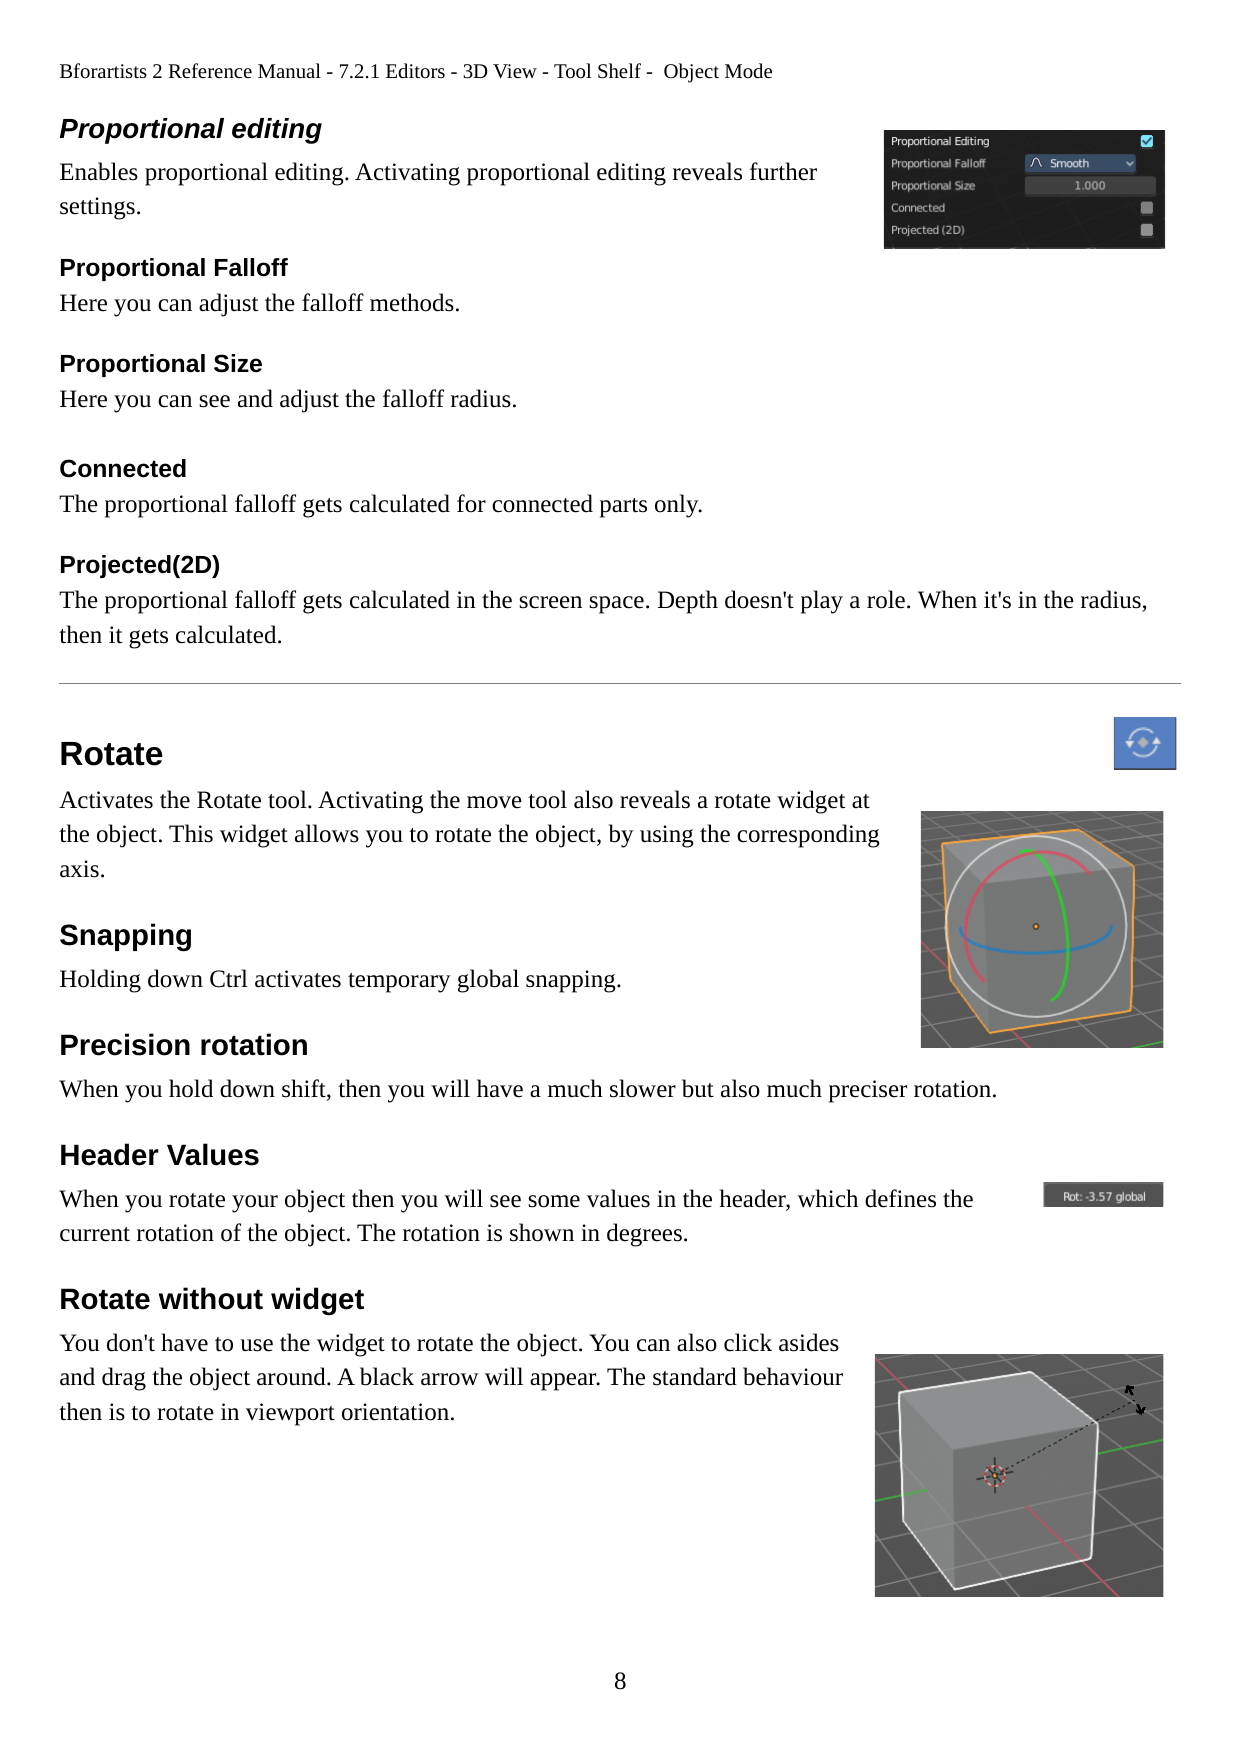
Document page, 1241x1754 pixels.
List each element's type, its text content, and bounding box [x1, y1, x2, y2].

text The proportional falloff gets calculated for connected parts only. [59, 489, 1181, 518]
text When you hold down shift, then you will have a much slower but also much preciser rotation. [59, 1074, 1181, 1102]
subtitle Projected(2D) [59, 551, 1181, 579]
text You don't have to use the widget to rotate the object. You can also click asides and drag the object around. A black arrow will appear. The standard behaviour then is to rotate in viewport orientation. [59, 1328, 1181, 1426]
subtitle Proportional editing [59, 113, 1181, 144]
text The proportional falloff gets calculated in the screen space. Depth doesn't play a role. When it's in the radius, then it gets calculated. [59, 585, 1181, 648]
text Here you can adjust the falloff methods. [59, 288, 1181, 317]
subtitle [1164, 918, 1181, 951]
subtitle Rotate [59, 734, 1181, 772]
subtitle Snapping [59, 918, 920, 951]
text When you rotate your object then you will see some values in the header, which defines the current rotation of the object. The rotation is shown in degrees. [59, 1184, 1181, 1247]
subtitle Proportional Size [59, 349, 1181, 378]
picture [1113, 717, 1177, 770]
text Activates the Rotate tool. Activating the move tool also reveals a rotate widget at the object. This widget allows you to rotate the object, by using the corresponding axis. [59, 785, 1181, 883]
text Holding down Ctrl activates temporary global snapping. [59, 964, 920, 993]
subtitle Precision rotation [59, 1027, 1181, 1061]
subtitle Connected [59, 454, 1181, 483]
subtitle Header Values [59, 1137, 1181, 1171]
text Enables proportional editing. Activating proportional editing reveals further settings. [59, 157, 883, 220]
text Here you can see and adjust the falloff radius. [59, 384, 1181, 413]
picture [920, 811, 1164, 1048]
subtitle Proportional Falloff [59, 253, 1181, 282]
picture [1043, 1182, 1164, 1207]
picture [883, 130, 1166, 249]
subtitle Rotate without widget [59, 1282, 1181, 1316]
picture [874, 1354, 1164, 1597]
